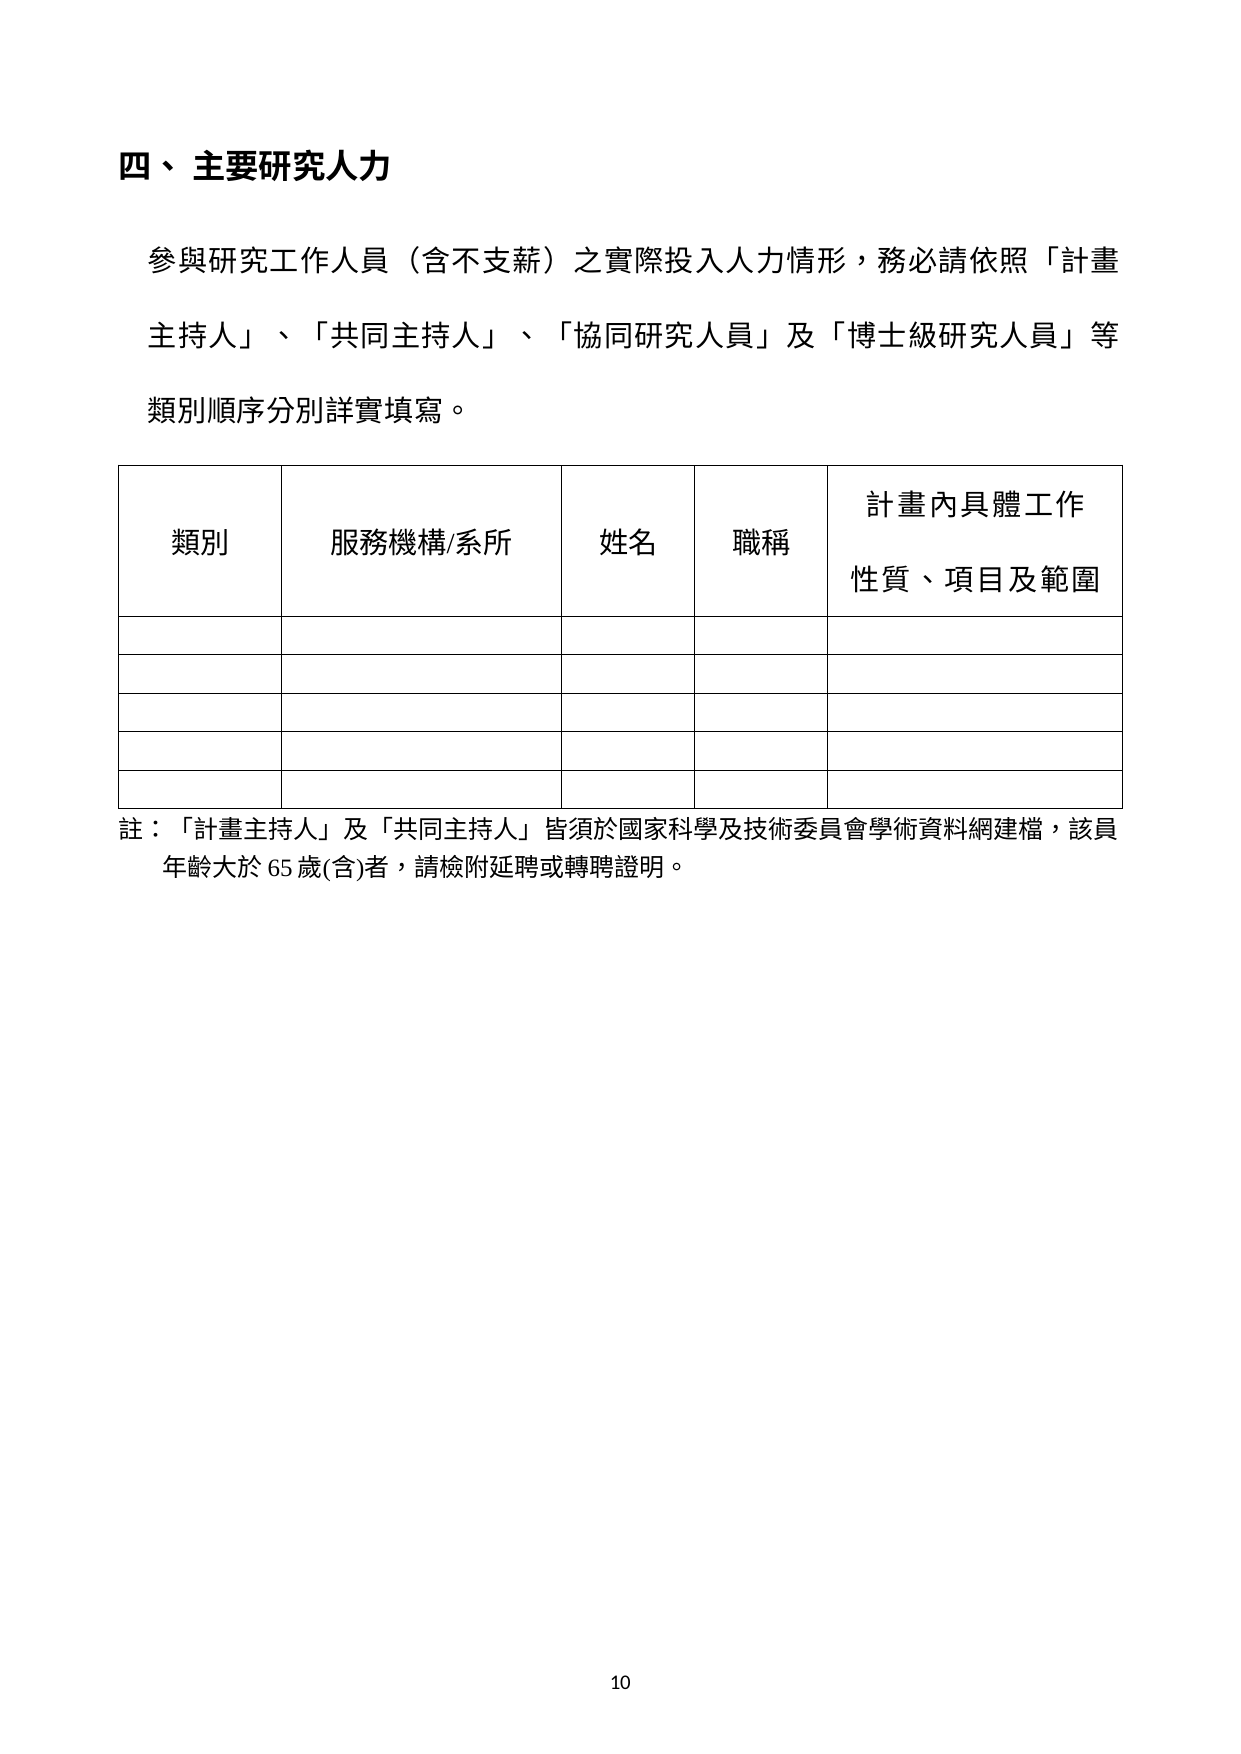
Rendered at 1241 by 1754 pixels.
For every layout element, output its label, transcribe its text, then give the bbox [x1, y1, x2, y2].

table_cell [828, 771, 1122, 808]
table_cell [562, 732, 694, 770]
table_header 職稱 [695, 466, 827, 616]
text 註：「計畫主持人」及「共同主持人」皆須於國家科學及技術委員會學術資料網建檔，該員年齡大於65歲(含)者，請檢附延聘或轉聘證明。 [118, 809, 1122, 884]
table_header 類別 [119, 466, 281, 616]
table_cell [562, 694, 694, 731]
table_cell [562, 771, 694, 808]
subtitle 主要研究人力 [118, 127, 1122, 202]
table_cell [828, 732, 1122, 770]
table_cell [562, 655, 694, 693]
table_cell [119, 655, 281, 693]
table_cell [695, 732, 827, 770]
table_cell [282, 771, 561, 808]
table_header 姓名 [562, 466, 694, 616]
table_cell [695, 694, 827, 731]
table_cell [119, 771, 281, 808]
table_cell [282, 694, 561, 731]
table_cell [695, 617, 827, 654]
table_cell [119, 617, 281, 654]
table_cell [828, 617, 1122, 654]
table_cell [695, 655, 827, 693]
table_header 服務機構/系所 [282, 466, 561, 616]
table_cell [828, 655, 1122, 693]
table_cell [282, 732, 561, 770]
table_cell [562, 617, 694, 654]
table_cell [282, 617, 561, 654]
text 參與研究工作人員（含不支薪）之實際投入人力情形，務必請依照「計畫主持人」、「共同主持人」、「協同研究人員」及「博士級研究人員」等類別順序分別詳實填寫。 [148, 221, 1122, 446]
table_header 計畫內具體工作 性質、項目及範圍 [828, 466, 1122, 616]
table_cell [695, 771, 827, 808]
table_cell [828, 694, 1122, 731]
table_cell [119, 732, 281, 770]
table_cell [282, 655, 561, 693]
table_cell [119, 694, 281, 731]
